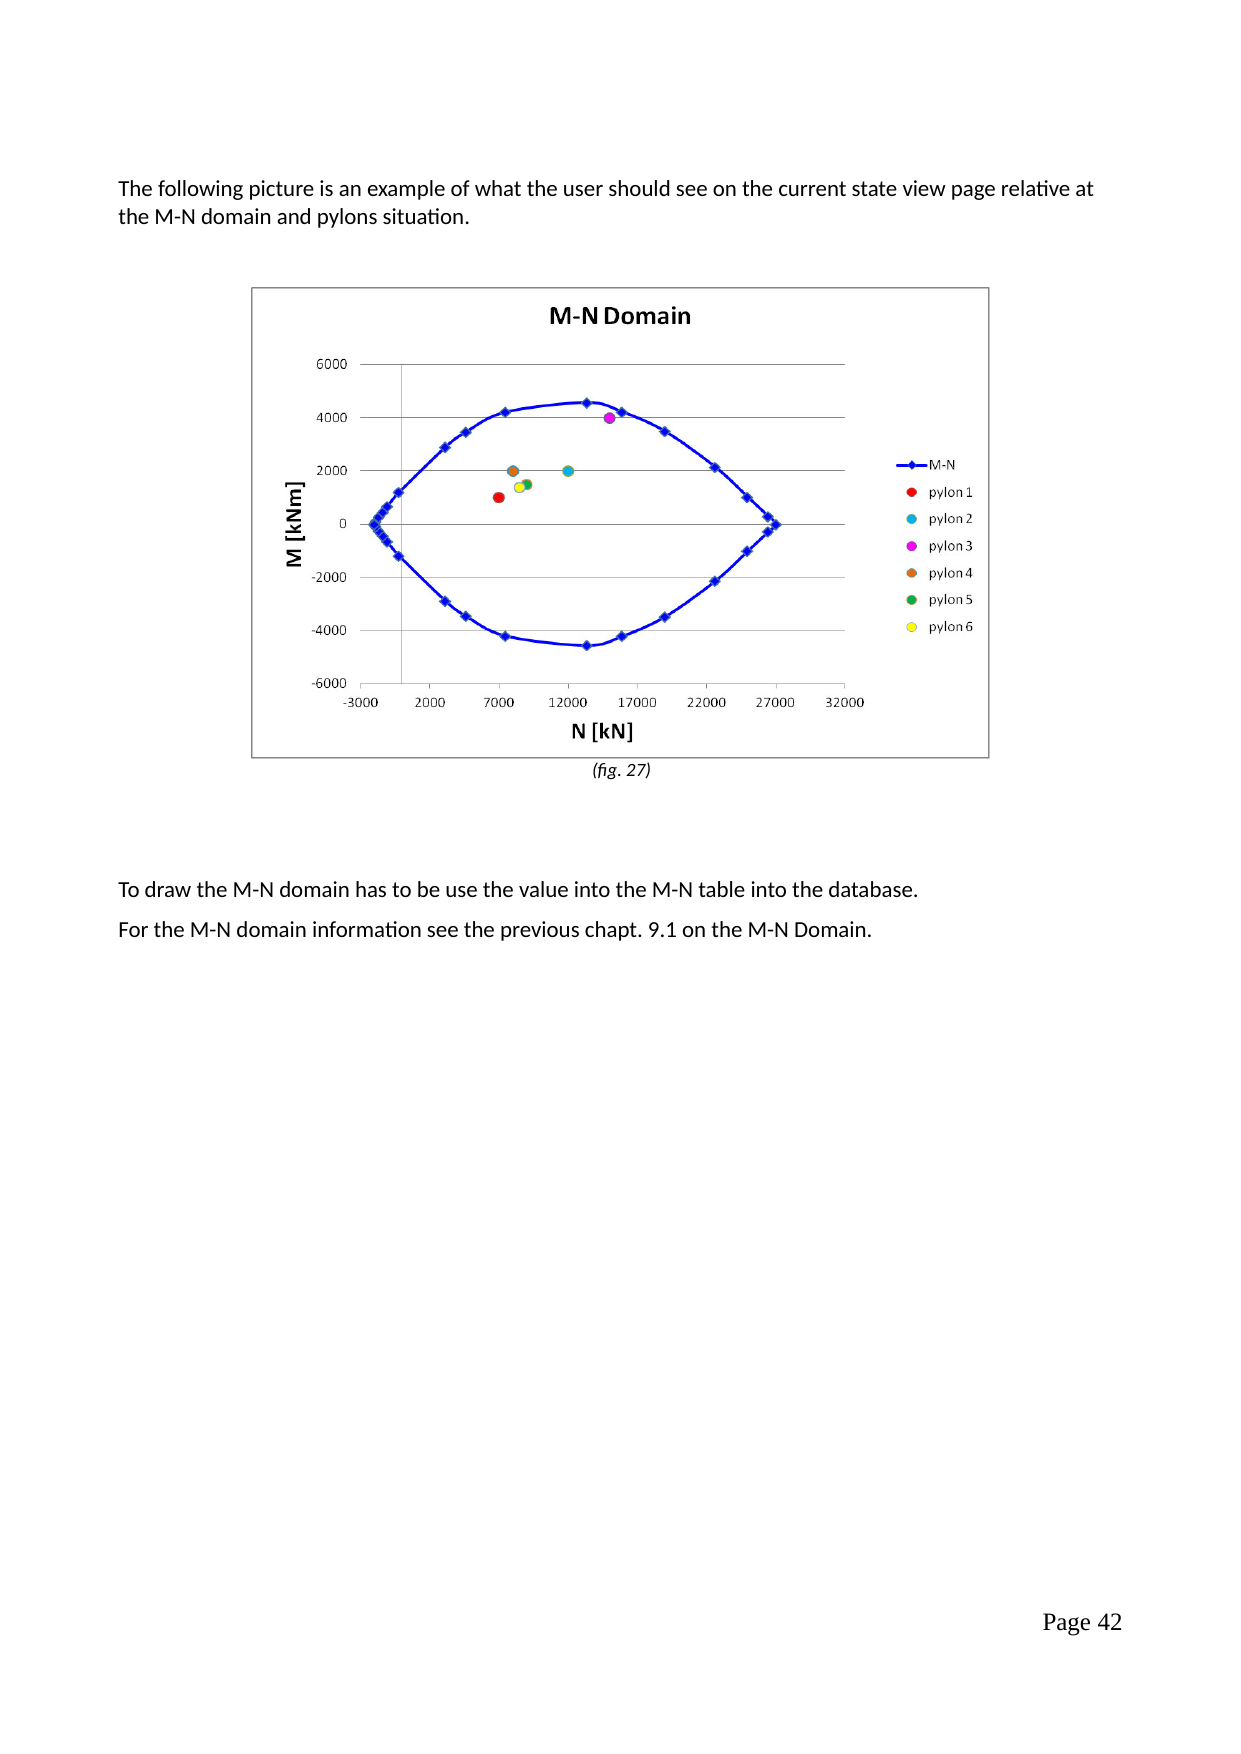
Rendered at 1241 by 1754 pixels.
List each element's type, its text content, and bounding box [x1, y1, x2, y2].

text (fig. 27) [118, 759, 1122, 782]
picture [250, 286, 990, 759]
text The following picture is an example of what the user should see on the current state view page relative at the M-N domain and pylons situation. [118, 174, 1122, 230]
text For the M-N domain information see the previous chapt. 9.1 on the M-N Domain. [118, 916, 1122, 944]
text To draw the M-N domain has to be use the value into the M-N table into the database. [118, 875, 1122, 903]
